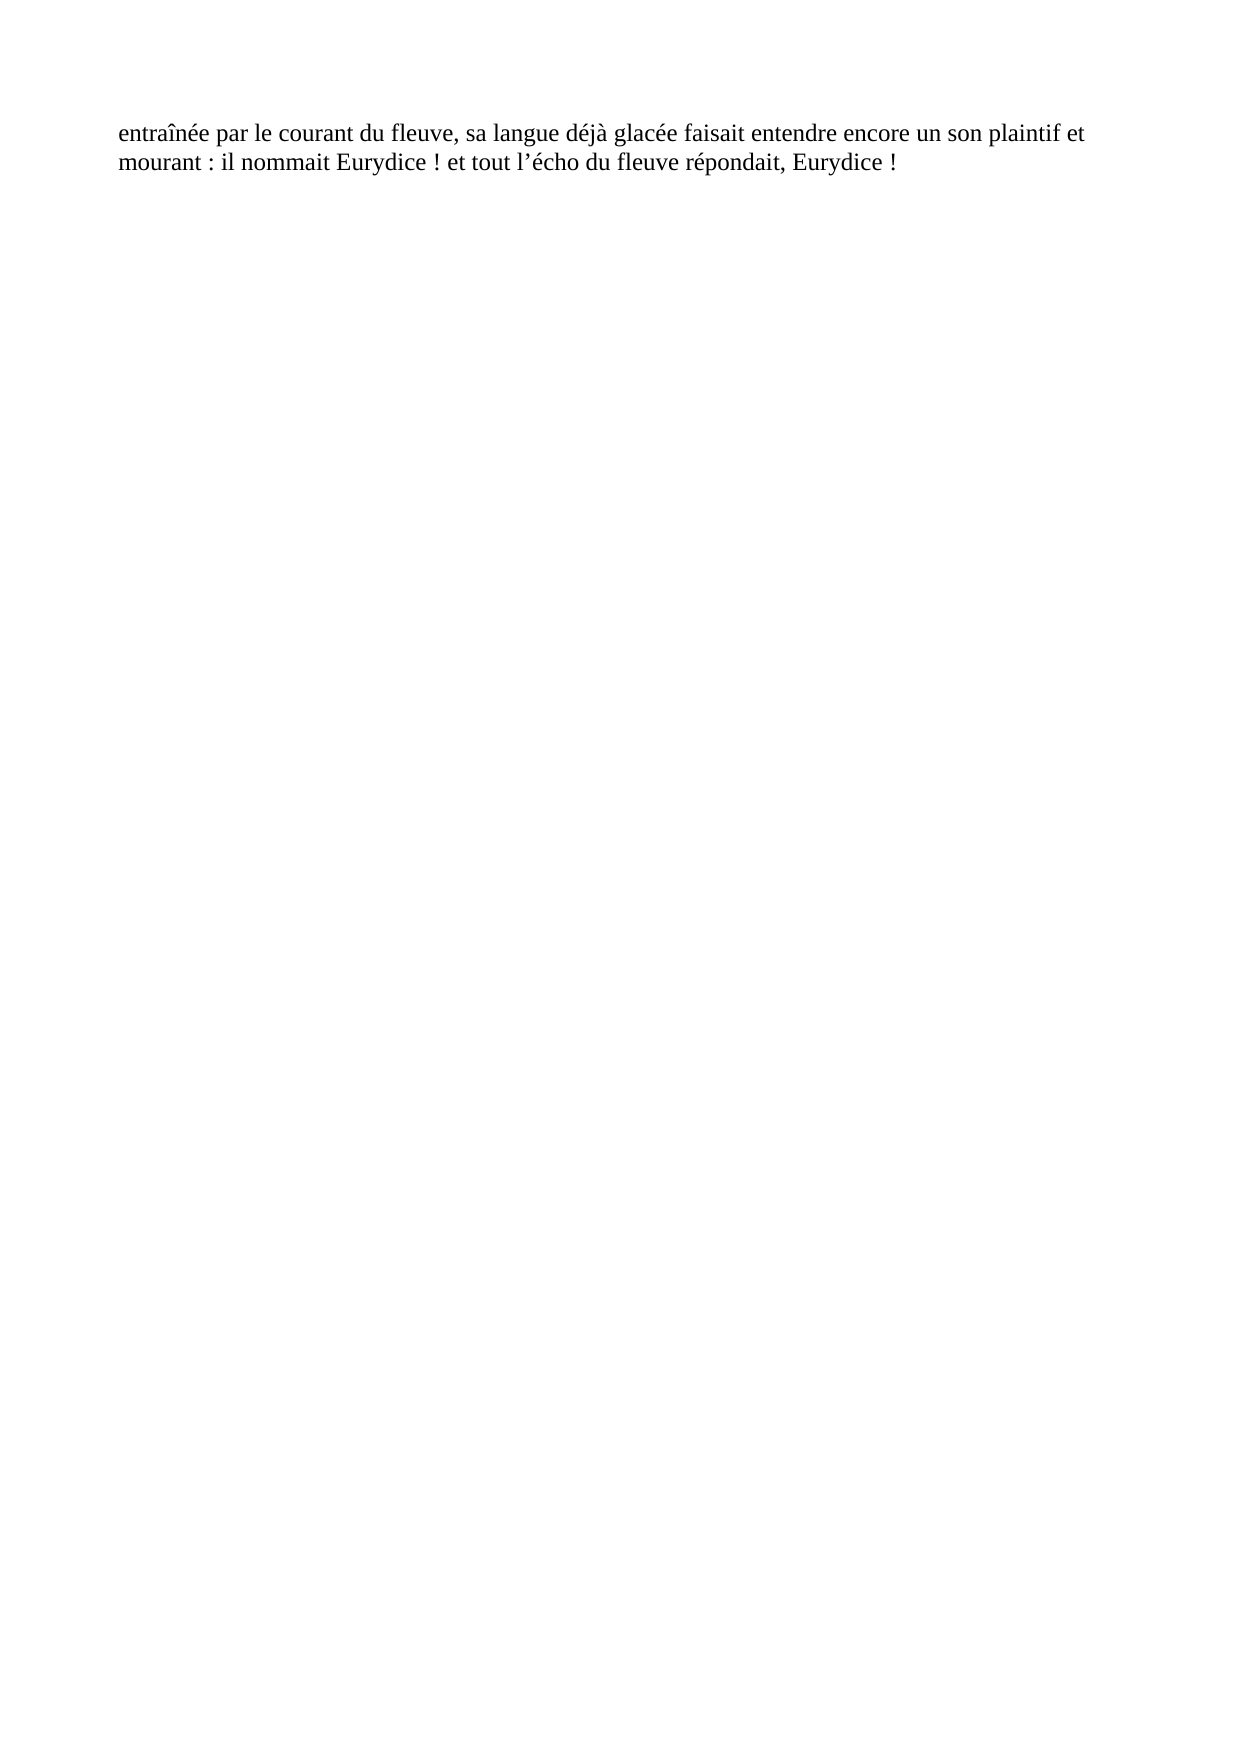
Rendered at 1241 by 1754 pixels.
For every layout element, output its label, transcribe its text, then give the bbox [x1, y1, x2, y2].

text entraînée par le courant du fleuve, sa langue déjà glacée faisait entendre encore un son plaintif et mourant : il nommait Eurydice ! et tout l’écho du fleuve répondait, Eurydice ! [118, 118, 1122, 176]
